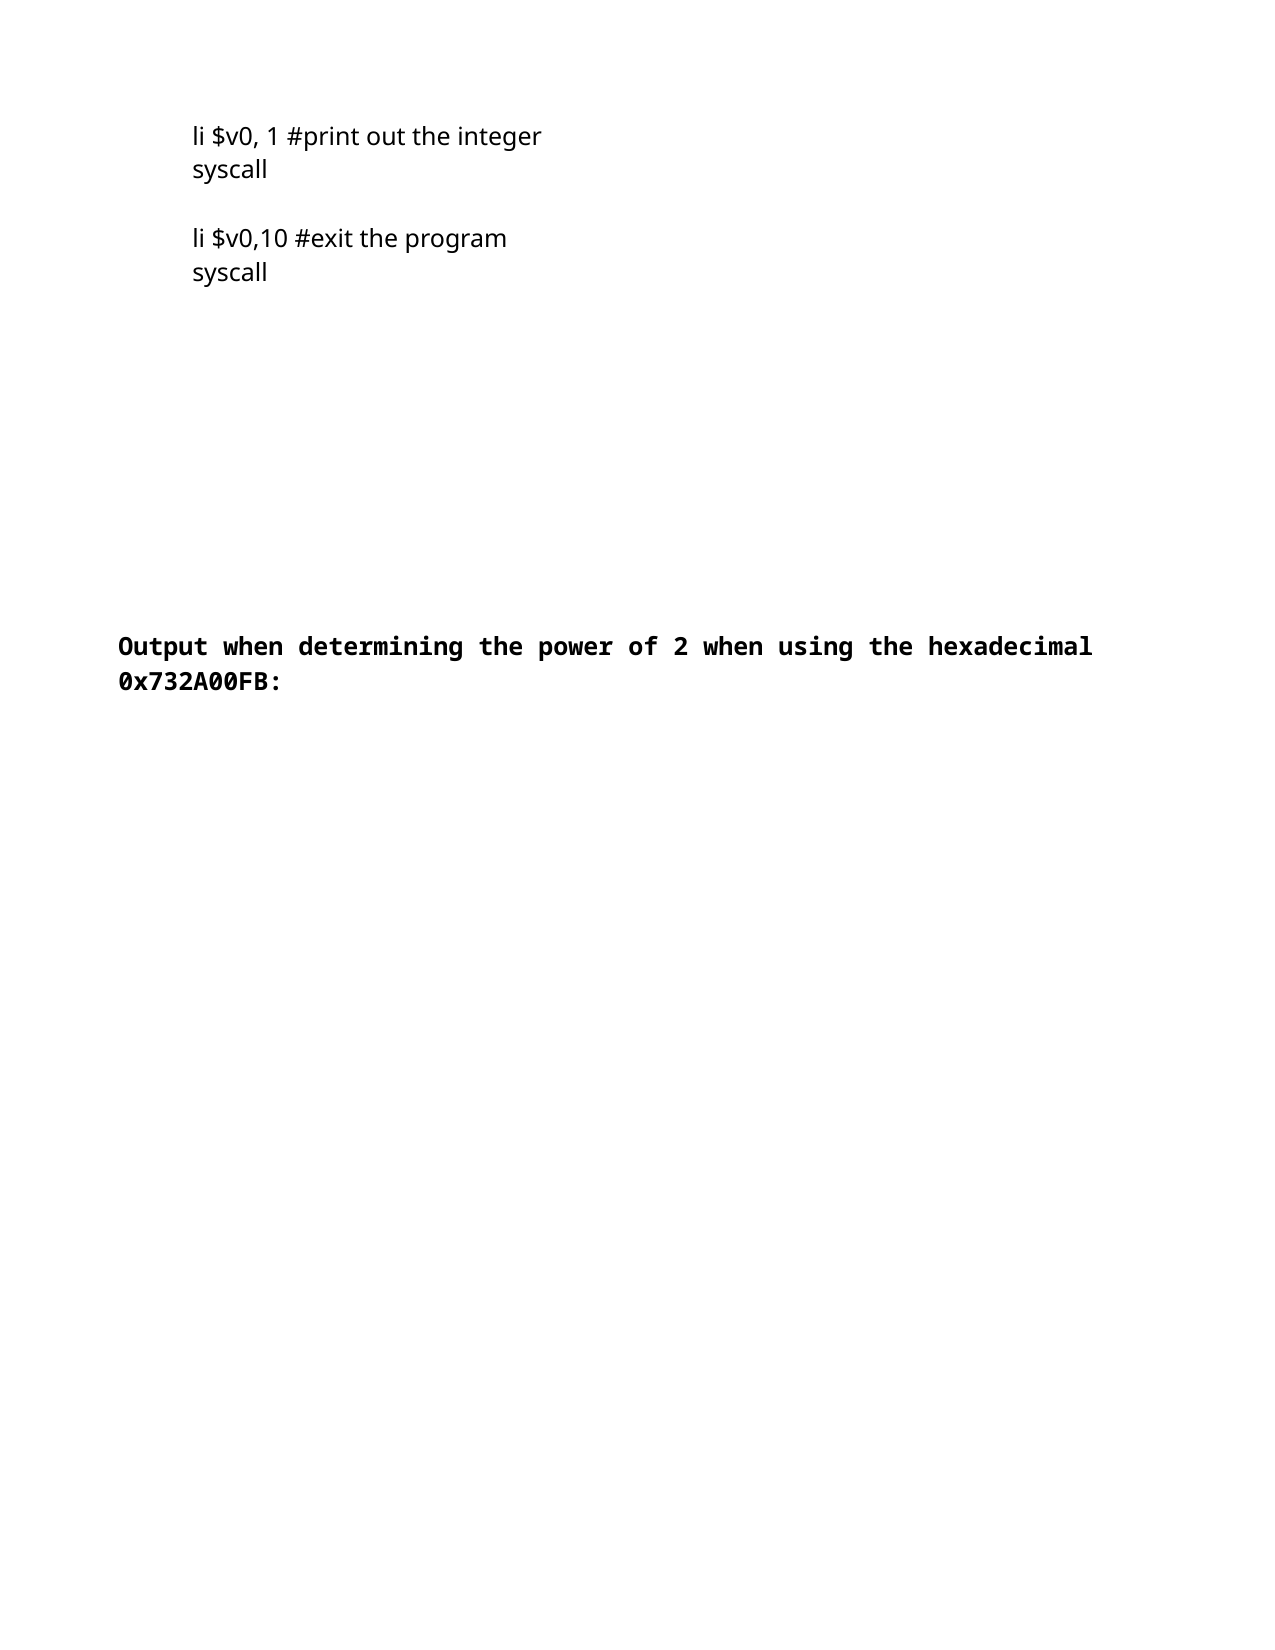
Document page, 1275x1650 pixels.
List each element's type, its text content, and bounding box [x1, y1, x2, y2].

text Output when determining the power of 2 when using the hexadecimal 0x732A00FB: [118, 629, 1157, 697]
text li $v0,10 #exit the program [118, 220, 1157, 254]
text syscall [118, 152, 1157, 186]
text syscall [118, 254, 1157, 288]
text li $v0, 1 #print out the integer [118, 118, 1157, 152]
